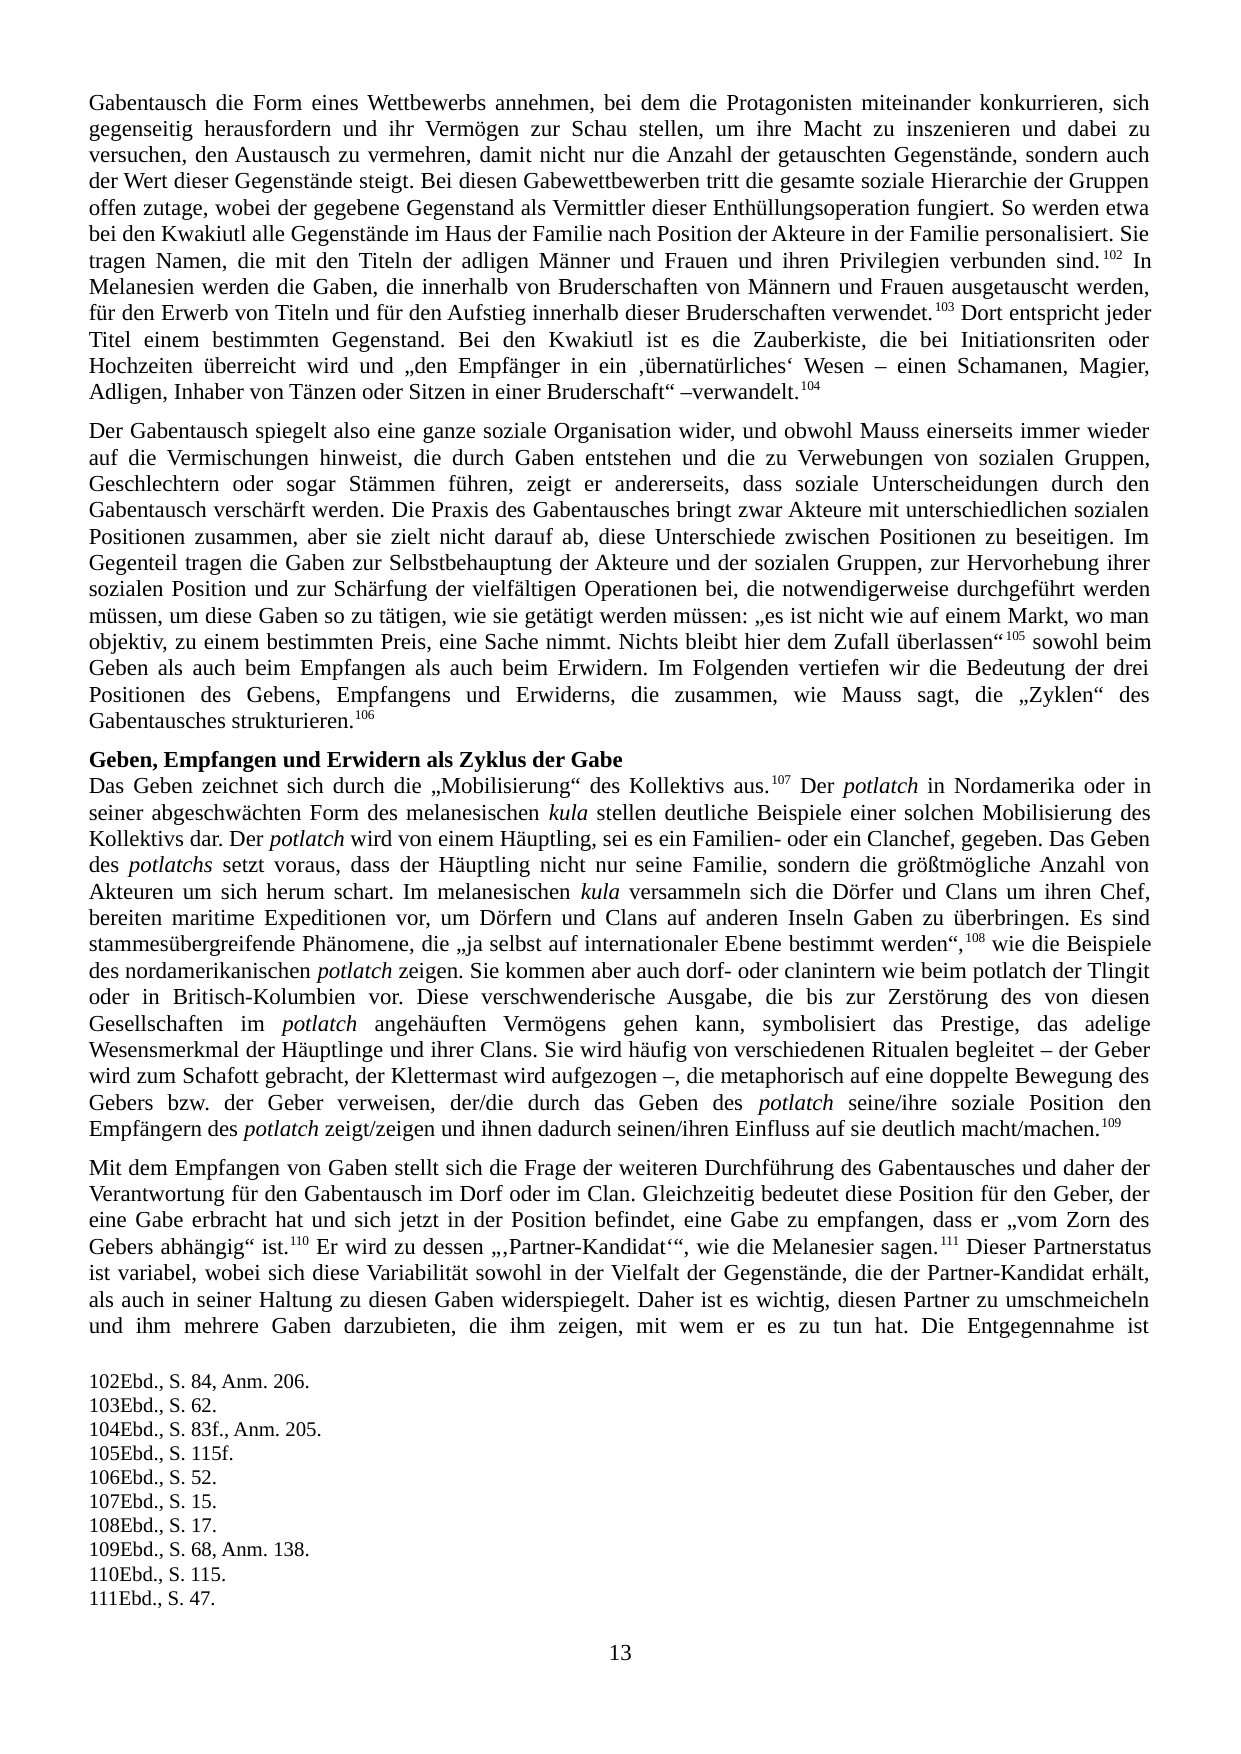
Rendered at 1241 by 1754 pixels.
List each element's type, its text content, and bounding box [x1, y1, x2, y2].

text Ebd., S. 115. [88, 1561, 1152, 1586]
text Mit dem Empfangen von Gaben stellt sich die Frage der weiteren Durchführung des Gabentausches und daher der Verantwortung für den Gabentausch im Dorf oder im Clan. Gleichzeitig bedeutet diese Position für den Geber, der eine Gabe erbracht hat und sich jetzt in der Position befindet, eine Gabe zu empfangen, dass er „vom Zorn des Gebers abhängig“ ist. Er wird zu dessen „‚Partner-Kandidat‘“, wie die Melanesier sagen. Dieser Partnerstatus ist variabel, wobei sich diese Variabilität sowohl in der Vielfalt der Gegenstände, die der Partner-Kandidat erhält, als auch in seiner Haltung zu diesen Gaben widerspiegelt. Daher ist es wichtig, diesen Partner zu umschmeicheln und ihm mehrere Gaben darzubieten, die ihm zeigen, mit wem er es zu tun hat. Die Entgegennahme ist [88, 1154, 1152, 1338]
text Ebd., S. 17. [88, 1513, 1152, 1537]
text Gabentausch die Form eines Wettbewerbs annehmen, bei dem die Protagonisten miteinander konkurrieren, sich gegenseitig herausfordern und ihr Vermögen zur Schau stellen, um ihre Macht zu inszenieren und dabei zu versuchen, den Austausch zu vermehren, damit nicht nur die Anzahl der getauschten Gegenstände, sondern auch der Wert dieser Gegenstände steigt. Bei diesen Gabewettbewerben tritt die gesamte soziale Hierarchie der Gruppen offen zutage, wobei der gegebene Gegenstand als Vermittler dieser Enthüllungsoperation fungiert. So werden etwa bei den Kwakiutl alle Gegenstände im Haus der Familie nach Position der Akteure in der Familie personalisiert. Sie tragen Namen, die mit den Titeln der adligen Männer und Frauen und ihren Privilegien verbunden sind. In Melanesien werden die Gaben, die innerhalb von Bruderschaften von Männern und Frauen ausgetauscht werden, für den Erwerb von Titeln und für den Aufstieg innerhalb dieser Bruderschaften verwendet. Dort entspricht jeder Titel einem bestimmten Gegenstand. Bei den Kwakiutl ist es die Zauberkiste, die bei Initiationsriten oder Hochzeiten überreicht wird und „den Empfänger in ein ‚übernatürliches‘ Wesen – einen Schamanen, Magier, Adligen, Inhaber von Tänzen oder Sitzen in einer Bruderschaft“ –verwandelt. [88, 88, 1152, 405]
text Ebd., S. 68, Anm. 138. [88, 1537, 1152, 1561]
text Ebd., S. 15. [88, 1489, 1152, 1513]
subtitle Geben, Empfangen und Erwidern als Zyklus der Gabe [88, 746, 1152, 772]
text Ebd., S. 83f., Anm. 205. [88, 1417, 1152, 1441]
text Ebd., S. 115f. [88, 1441, 1152, 1465]
text Das Geben zeichnet sich durch die „Mobilisierung“ des Kollektivs aus. Der potlatch in Nordamerika oder in seiner abgeschwächten Form des melanesischen kula stellen deutliche Beispiele einer solchen Mobilisierung des Kollektivs dar. Der potlatch wird von einem Häuptling, sei es ein Familien- oder ein Clanchef, gegeben. Das Geben des potlatchs setzt voraus, dass der Häuptling nicht nur seine Familie, sondern die größtmögliche Anzahl von Akteuren um sich herum schart. Im melanesischen kula versammeln sich die Dörfer und Clans um ihren Chef, bereiten maritime Expeditionen vor, um Dörfern und Clans auf anderen Inseln Gaben zu überbringen. Es sind stammesübergreifende Phänomene, die „ja selbst auf internationaler Ebene bestimmt werden“, wie die Beispiele des nordamerikanischen potlatch zeigen. Sie kommen aber auch dorf- oder clanintern wie beim potlatch der Tlingit oder in Britisch-Kolumbien vor. Diese verschwenderische Ausgabe, die bis zur Zerstörung des von diesen Gesellschaften im potlatch angehäuften Vermögens gehen kann, symbolisiert das Prestige, das adelige Wesensmerkmal der Häuptlinge und ihrer Clans. Sie wird häufig von verschiedenen Ritualen begleitet – der Geber wird zum Schafott gebracht, der Klettermast wird aufgezogen –, die metaphorisch auf eine doppelte Bewegung des Gebers bzw. der Geber verweisen, der/die durch das Geben des potlatch seine/ihre soziale Position den Empfängern des potlatch zeigt/zeigen und ihnen dadurch seinen/ihren Einfluss auf sie deutlich macht/machen. [88, 772, 1152, 1141]
text Ebd., S. 52. [88, 1465, 1152, 1489]
text Der Gabentausch spiegelt also eine ganze soziale Organisation wider, und obwohl Mauss einerseits immer wieder auf die Vermischungen hinweist, die durch Gaben entstehen und die zu Verwebungen von sozialen Gruppen, Geschlechtern oder sogar Stämmen führen, zeigt er andererseits, dass soziale Unterscheidungen durch den Gabentausch verschärft werden. Die Praxis des Gabentausches bringt zwar Akteure mit unterschiedlichen sozialen Positionen zusammen, aber sie zielt nicht darauf ab, diese Unterschiede zwischen Positionen zu beseitigen. Im Gegenteil tragen die Gaben zur Selbstbehauptung der Akteure und der sozialen Gruppen, zur Hervorhebung ihrer sozialen Position und zur Schärfung der vielfältigen Operationen bei, die notwendigerweise durchgeführt werden müssen, um diese Gaben so zu tätigen, wie sie getätigt werden müssen: „es ist nicht wie auf einem Markt, wo man objektiv, zu einem bestimmten Preis, eine Sache nimmt. Nichts bleibt hier dem Zufall überlassen“ sowohl beim Geben als auch beim Empfangen als auch beim Erwidern. Im Folgenden vertiefen wir die Bedeutung der drei Positionen des Gebens, Empfangens und Erwiderns, die zusammen, wie Mauss sagt, die „Zyklen“ des Gabentausches strukturieren. [88, 417, 1152, 733]
text Ebd., S. 47. [88, 1586, 1152, 1609]
text Ebd., S. 62. [88, 1393, 1152, 1417]
text Ebd., S. 84, Anm. 206. [88, 1369, 1152, 1393]
